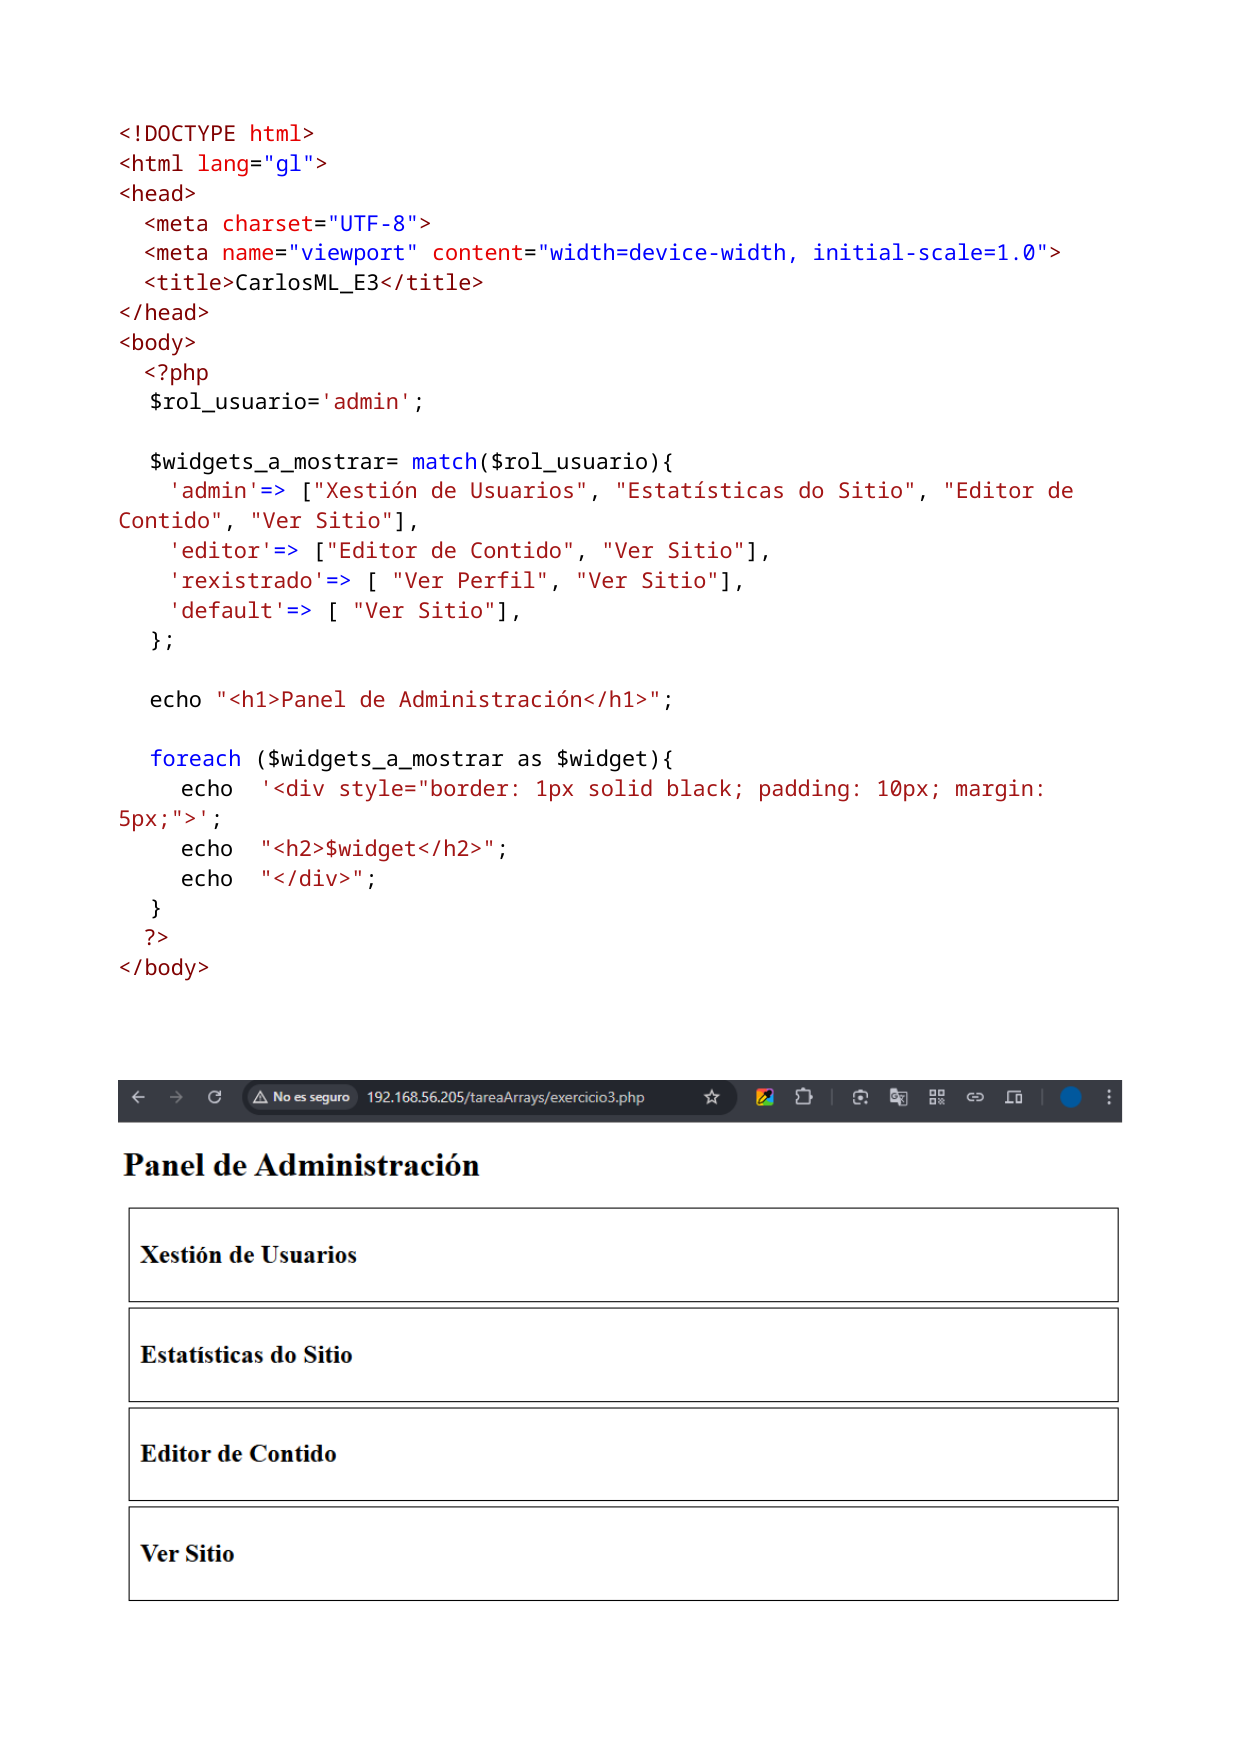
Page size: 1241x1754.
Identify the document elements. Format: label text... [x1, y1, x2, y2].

text echo "</div>"; [118, 863, 1122, 892]
text echo "<h1>Panel de Administración</h1>"; [118, 684, 1122, 714]
text echo "<h2>$widget</h2>"; [118, 833, 1122, 863]
text </body> [118, 952, 1122, 982]
text 'editor'=> ["Editor de Contido", "Ver Sitio"], [118, 535, 1122, 565]
picture [118, 1080, 1123, 1617]
text $widgets_a_mostrar= match($rol_usuario){ [118, 446, 1122, 476]
text <head> [118, 178, 1122, 207]
text <html lang="gl"> [118, 148, 1122, 178]
text </head> [118, 297, 1122, 327]
text <title>CarlosML_E3</title> [118, 267, 1122, 297]
text $rol_usuario='admin'; [118, 386, 1122, 416]
text <?php [118, 356, 1122, 386]
text <!DOCTYPE html> [118, 118, 1122, 148]
text } [118, 892, 1122, 922]
text <meta name="viewport" content="width=device-width, initial-scale=1.0"> [118, 237, 1122, 267]
text ?> [118, 922, 1122, 952]
text <body> [118, 327, 1122, 356]
text 'default'=> [ "Ver Sitio"], [118, 595, 1122, 624]
text foreach ($widgets_a_mostrar as $widget){ [118, 743, 1122, 773]
text <meta charset="UTF-8"> [118, 207, 1122, 237]
text 'rexistrado'=> [ "Ver Perfil", "Ver Sitio"], [118, 565, 1122, 595]
text 'admin'=> ["Xestión de Usuarios", "Estatísticas do Sitio", "Editor de Contido", "Ver Sitio"], [118, 476, 1122, 535]
text }; [118, 624, 1122, 654]
text echo '<div style="border: 1px solid black; padding: 10px; margin: 5px;">'; [118, 773, 1122, 833]
